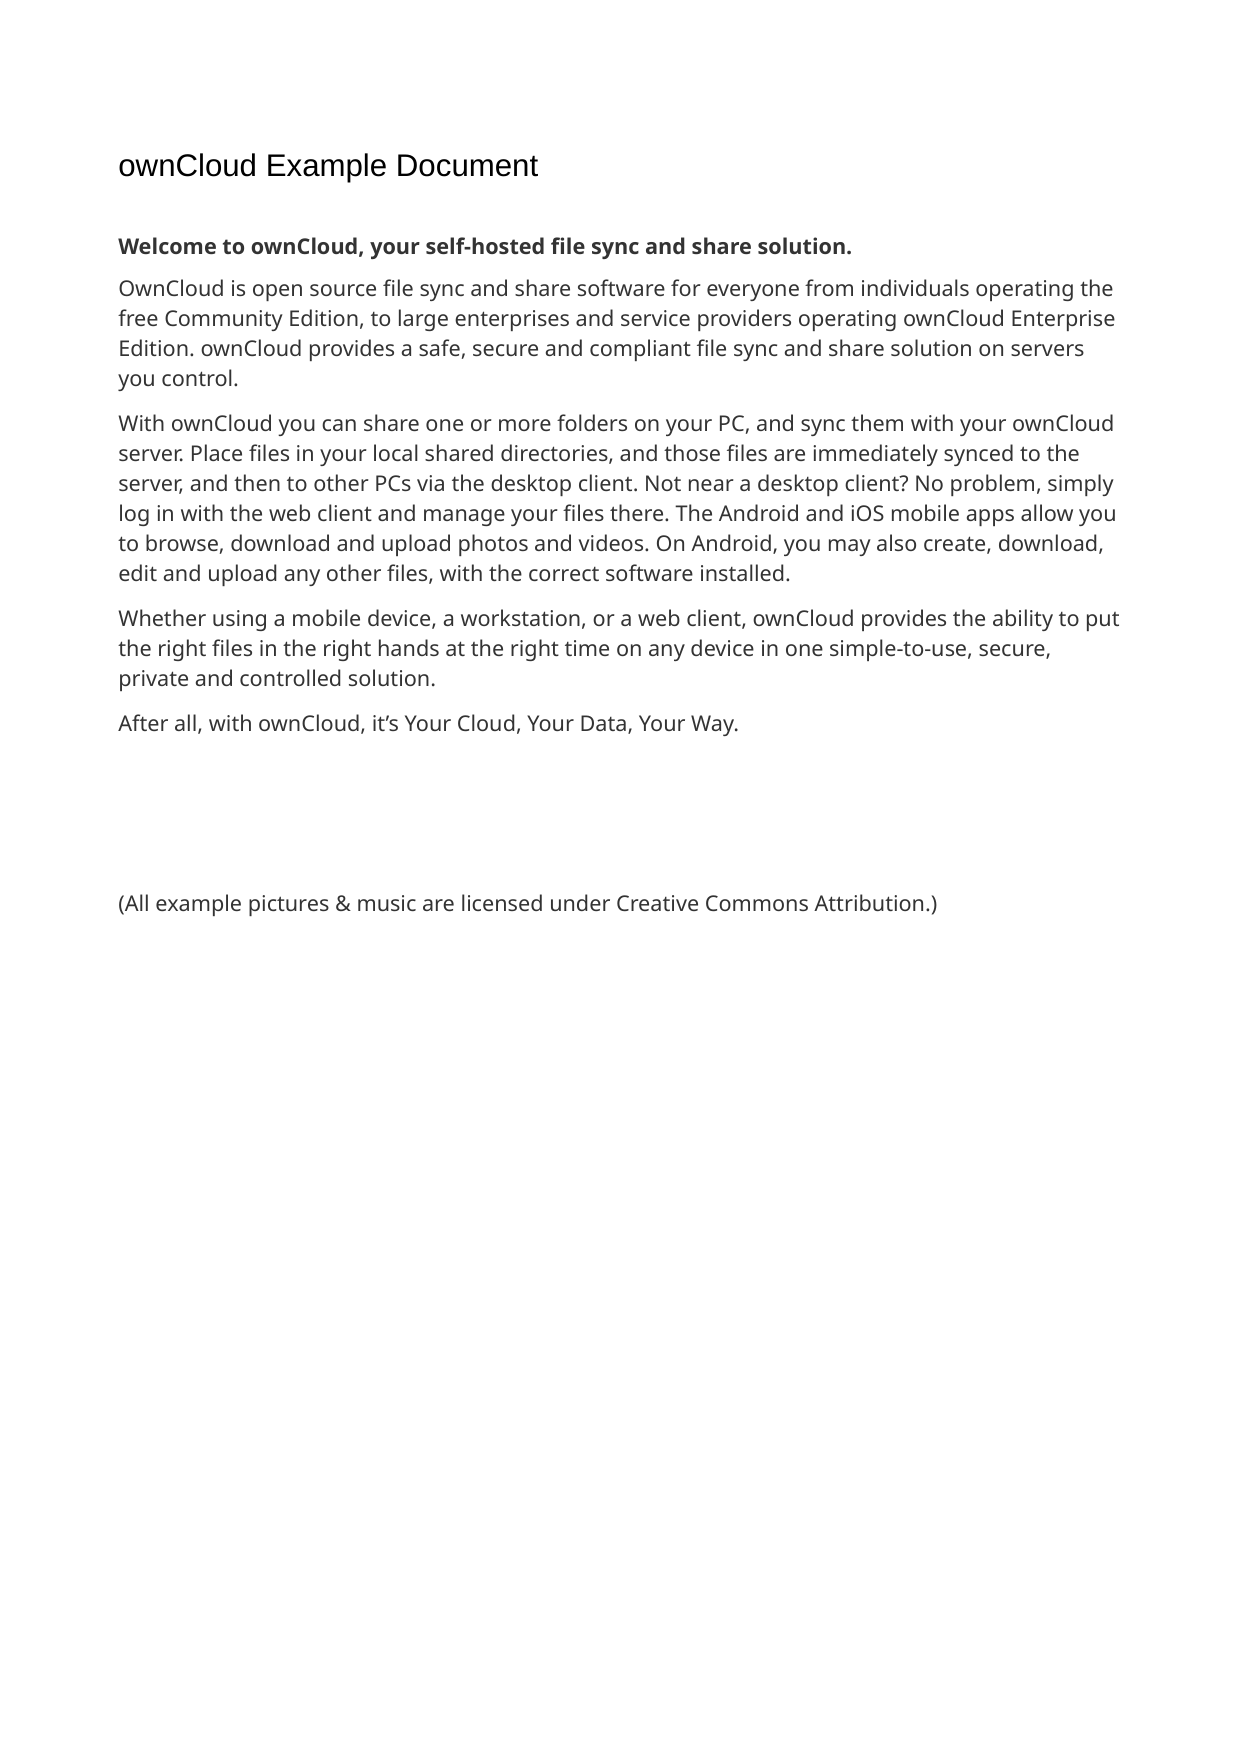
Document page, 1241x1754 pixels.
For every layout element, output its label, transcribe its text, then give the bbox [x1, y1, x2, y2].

text Welcome to ownCloud, your self-hosted file sync and share solution. [118, 231, 1122, 261]
text Whether using a mobile device, a workstation, or a web client, ownCloud provides the ability to put the right files in the right hands at the right time on any device in one simple-to-use, secure, private and controlled solution. [118, 603, 1122, 693]
text After all, with ownCloud, it’s Your Cloud, Your Data, Your Way. [118, 708, 1122, 738]
text ownCloud Example Document [118, 147, 1122, 183]
text With ownCloud you can share one or more folders on your PC, and sync them with your ownCloud server. Place files in your local shared directories, and those files are immediately synced to the server, and then to other PCs via the desktop client. Not near a desktop client? No problem, simply log in with the web client and manage your files there. The Android and iOS mobile apps allow you to browse, download and upload photos and videos. On Android, you may also create, download, edit and upload any other files, with the correct software installed. [118, 408, 1122, 588]
text OwnCloud is open source file sync and share software for everyone from individuals operating the free Community Edition, to large enterprises and service providers operating ownCloud Enterprise Edition. ownCloud provides a safe, secure and compliant file sync and share solution on servers you control. [118, 273, 1122, 393]
text (All example pictures & music are licensed under Creative Commons Attribution.) [118, 888, 1122, 918]
